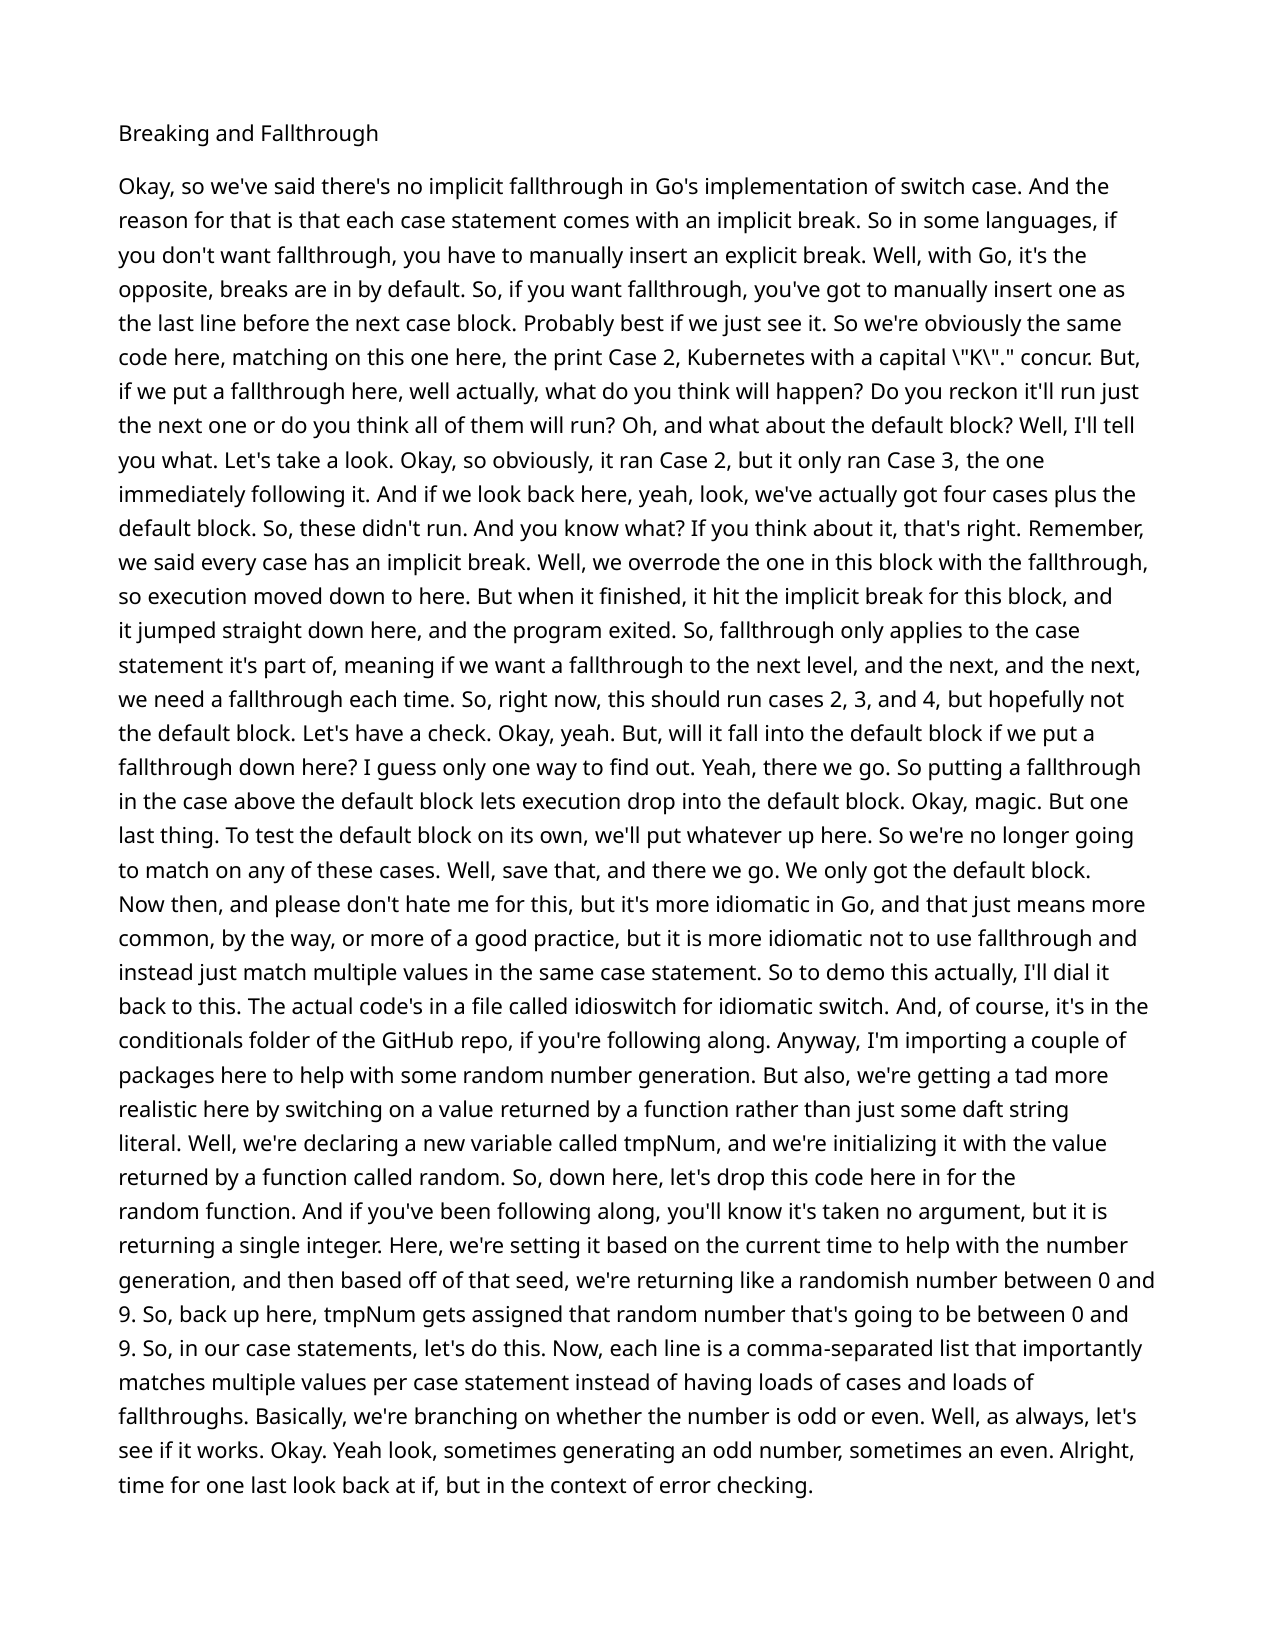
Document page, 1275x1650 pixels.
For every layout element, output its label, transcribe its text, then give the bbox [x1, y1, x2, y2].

text Okay, so we've said there's no implicit fallthrough in Go's implementation of switch case. And the reason for that is that each case statement comes with an implicit break. So in some languages, if you don't want fallthrough, you have to manually insert an explicit break. Well, with Go, it's the opposite, breaks are in by default. So, if you want fallthrough, you've got to manually insert one as the last line before the next case block. Probably best if we just see it. So we're obviously the same code here, matching on this one here, the print Case 2, Kubernetes with a capital \"K\"." concur. But, if we put a fallthrough here, well actually, what do you think will happen? Do you reckon it'll run just the next one or do you think all of them will run? Oh, and what about the default block? Well, I'll tell you what. Let's take a look. Okay, so obviously, it ran Case 2, but it only ran Case 3, the one immediately following it. And if we look back here, yeah, look, we've actually got four cases plus the default block. So, these didn't run. And you know what? If you think about it, that's right. Remember, we said every case has an implicit break. Well, we overrode the one in this block with the fallthrough, so execution moved down to here. But when it finished, it hit the implicit break for this block, and it jumped straight down here, and the program exited. So, fallthrough only applies to the case statement it's part of, meaning if we want a fallthrough to the next level, and the next, and the next, we need a fallthrough each time. So, right now, this should run cases 2, 3, and 4, but hopefully not the default block. Let's have a check. Okay, yeah. But, will it fall into the default block if we put a fallthrough down here? I guess only one way to find out. Yeah, there we go. So putting a fallthrough in the case above the default block lets execution drop into the default block. Okay, magic. But one last thing. To test the default block on its own, we'll put whatever up here. So we're no longer going to match on any of these cases. Well, save that, and there we go. We only got the default block. Now then, and please don't hate me for this, but it's more idiomatic in Go, and that just means more common, by the way, or more of a good practice, but it is more idiomatic not to use fallthrough and instead just match multiple values in the same case statement. So to demo this actually, I'll dial it back to this. The actual code's in a file called idioswitch for idiomatic switch. And, of course, it's in the conditionals folder of the GitHub repo, if you're following along. Anyway, I'm importing a couple of packages here to help with some random number generation. But also, we're getting a tad more realistic here by switching on a value returned by a function rather than just some daft string literal. Well, we're declaring a new variable called tmpNum, and we're initializing it with the value returned by a function called random. So, down here, let's drop this code here in for the random function. And if you've been following along, you'll know it's taken no argument, but it is returning a single integer. Here, we're setting it based on the current time to help with the number generation, and then based off of that seed, we're returning like a randomish number between 0 and 9. So, back up here, tmpNum gets assigned that random number that's going to be between 0 and 9. So, in our case statements, let's do this. Now, each line is a comma‑separated list that importantly matches multiple values per case statement instead of having loads of cases and loads of fallthroughs. Basically, we're branching on whether the number is odd or even. Well, as always, let's see if it works. Okay. Yeah look, sometimes generating an odd number, sometimes an even. Alright, time for one last look back at if, but in the context of error checking. [118, 171, 1157, 1499]
subtitle Breaking and Fallthrough [118, 118, 1157, 148]
